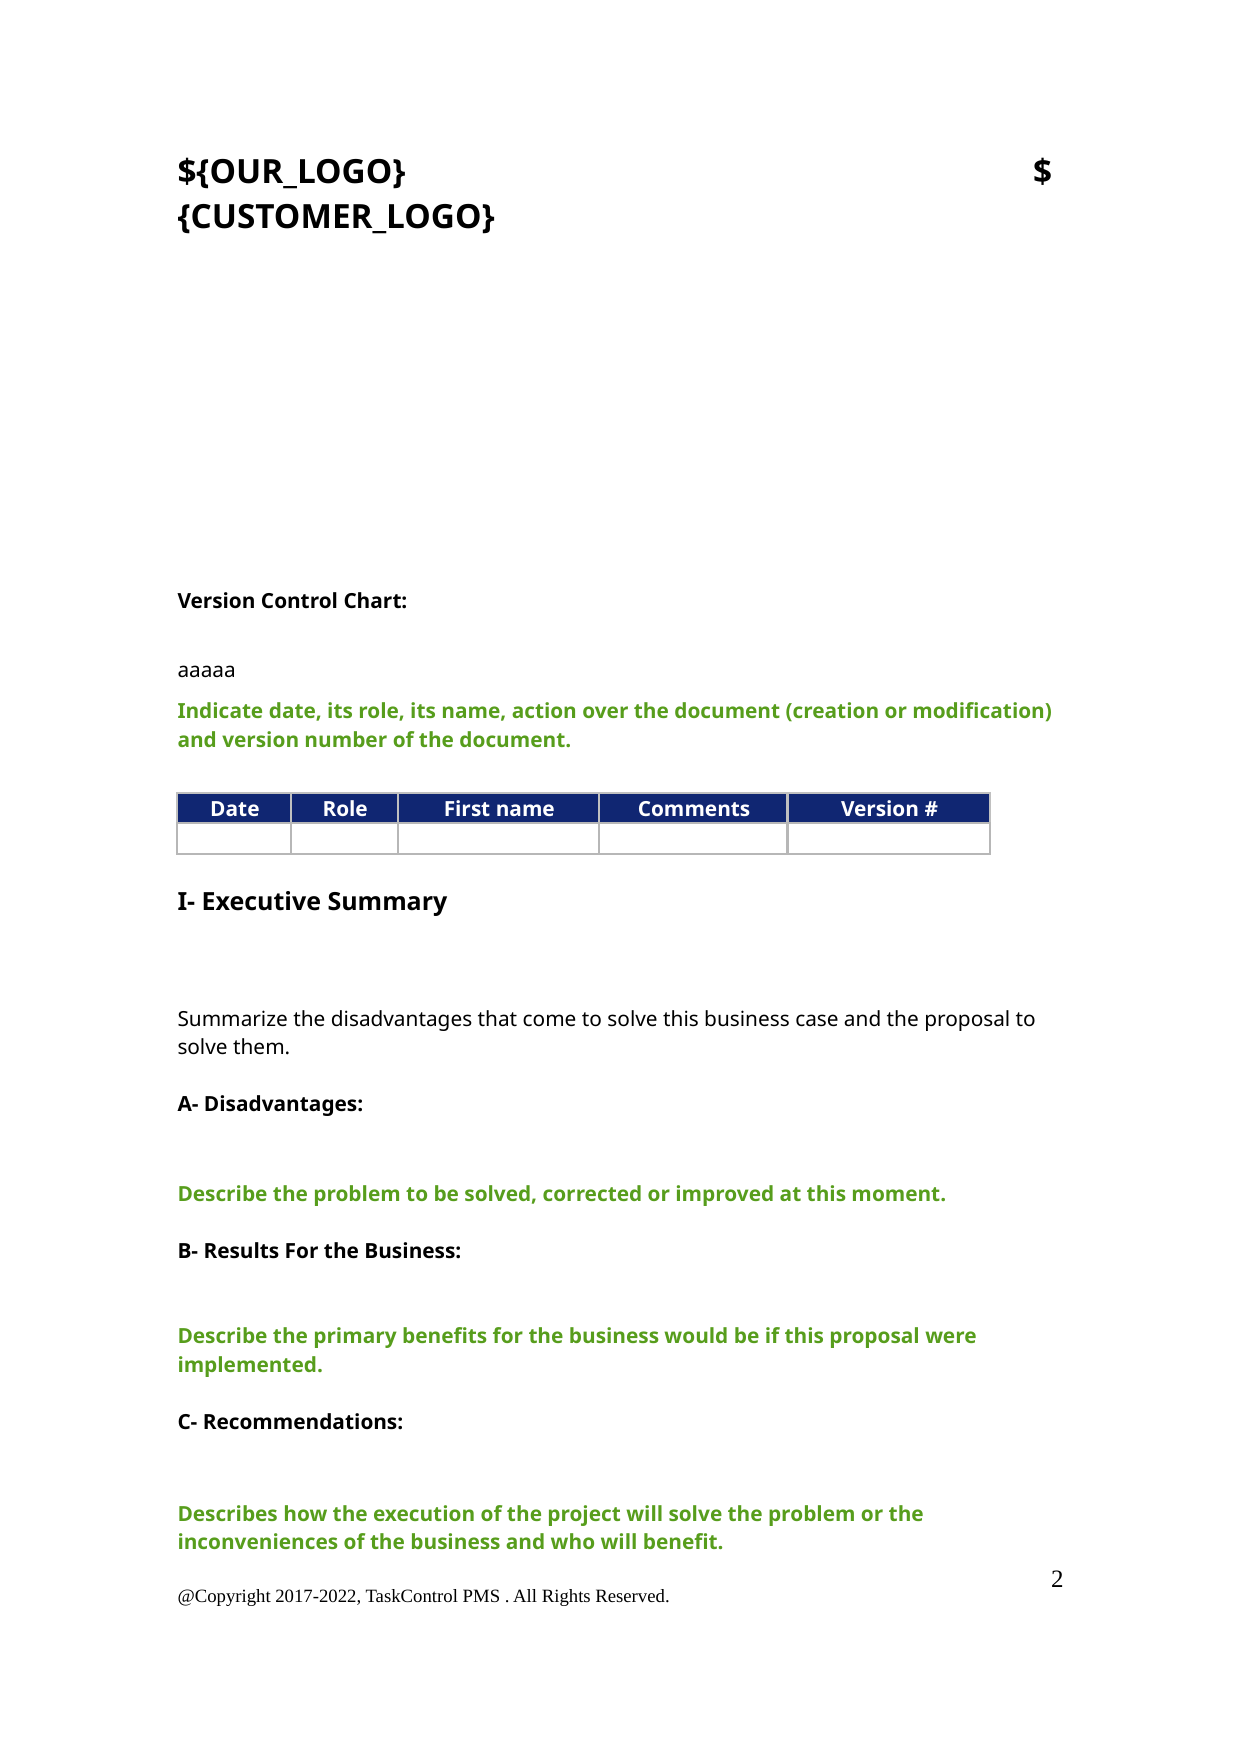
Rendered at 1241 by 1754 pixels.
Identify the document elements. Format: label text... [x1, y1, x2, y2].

text C- Recommendations: [177, 1407, 1063, 1464]
text Describe the problem to be solved, corrected or improved at this moment. [177, 1179, 1063, 1207]
table_cell [292, 824, 397, 853]
table_cell [399, 824, 598, 853]
text Describes how the execution of the project will solve the problem or the inconveniences of the business and who will benefit. [177, 1499, 1063, 1556]
table_header Role [292, 794, 397, 822]
table_header Comments [600, 794, 786, 822]
text Indicate date, its role, its name, action over the document (creation or modification) and version number of the document. [177, 697, 1063, 753]
text Summarize the disadvantages that come to solve this business case and the proposal to solve them. [177, 1004, 1063, 1061]
table_header First name [399, 794, 598, 822]
text B- Results For the Business: [177, 1236, 1063, 1264]
text Version Control Chart: [177, 586, 1063, 614]
table_header Version # [789, 794, 989, 822]
table_cell [600, 824, 786, 853]
text Describe the primary benefits for the business would be if this proposal were implemented. [177, 1322, 1063, 1407]
table_cell [789, 824, 989, 853]
text aaaaa [177, 656, 1063, 684]
text I- Executive Summary [177, 884, 1063, 946]
text A- Disadvantages: [177, 1089, 1063, 1179]
table_cell [178, 824, 290, 853]
table_header Date [178, 794, 290, 822]
